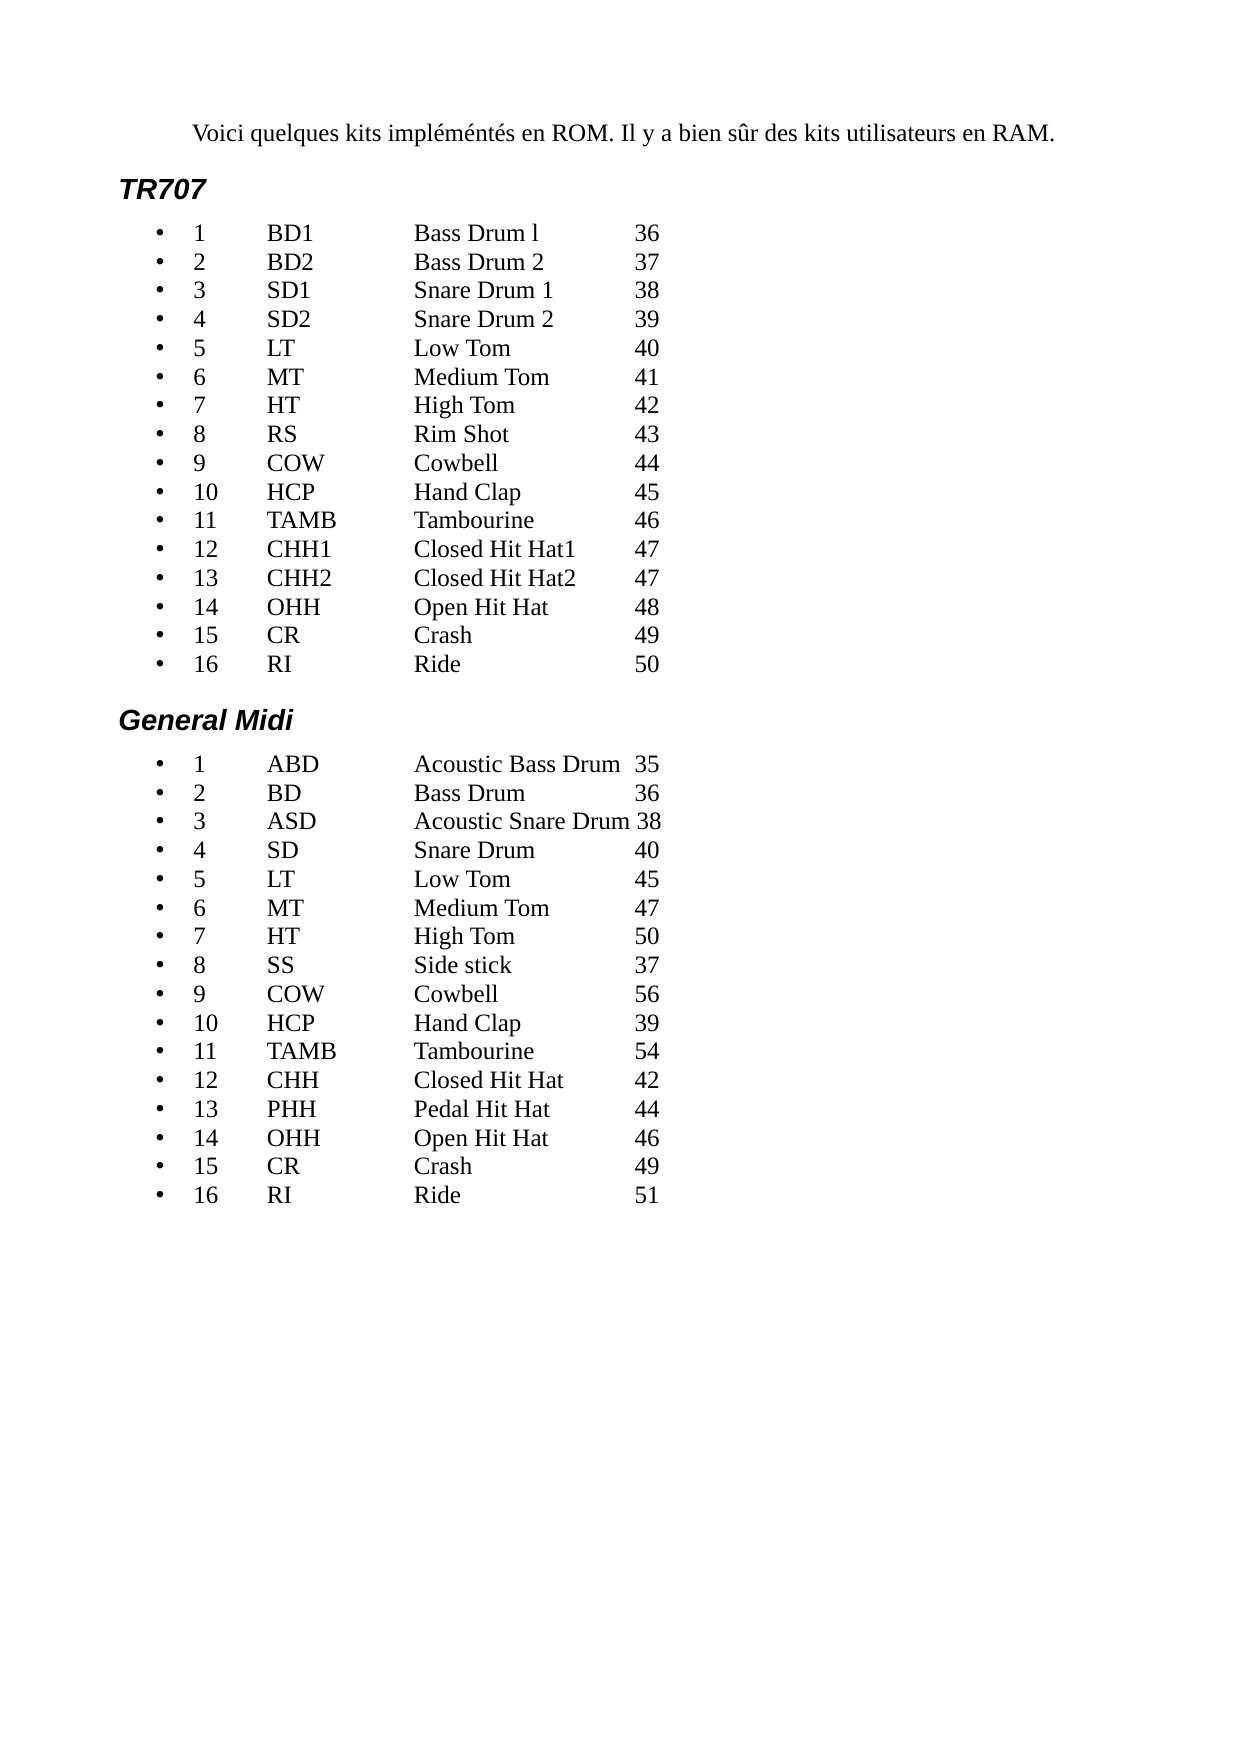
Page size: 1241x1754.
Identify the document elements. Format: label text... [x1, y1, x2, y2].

list 13 CHH2 Closed Hit Hat2 47 [156, 563, 1122, 592]
list 7 HT High Tom 50 [156, 921, 1122, 950]
list 7 HT High Tom 42 [156, 390, 1122, 419]
list 10 HCP Hand Clap 39 [156, 1008, 1122, 1036]
list 2 BD2 Bass Drum 2 37 [156, 247, 1122, 275]
list 3 ASD Acoustic Snare Drum 38 [156, 806, 1122, 835]
list 5 LT Low Tom 45 [156, 864, 1122, 893]
list 9 COW Cowbell 44 [156, 448, 1122, 477]
list 2 BD Bass Drum 36 [156, 778, 1122, 806]
list 15 CR Crash 49 [156, 1151, 1122, 1180]
list 11 TAMB Tambourine 54 [156, 1036, 1122, 1065]
list 5 LT Low Tom 40 [156, 333, 1122, 362]
list 6 MT Medium Tom 41 [156, 362, 1122, 390]
list 11 TAMB Tambourine 46 [156, 505, 1122, 534]
list 13 PHH Pedal Hit Hat 44 [156, 1094, 1122, 1123]
list 6 MT Medium Tom 47 [156, 893, 1122, 921]
list 12 CHH1 Closed Hit Hat1 47 [156, 534, 1122, 563]
text Voici quelques kits impléméntés en ROM. Il y a bien sûr des kits utilisateurs en RAM. [118, 118, 1122, 147]
list 4 SD2 Snare Drum 2 39 [156, 304, 1122, 333]
list 14 OHH Open Hit Hat 46 [156, 1123, 1122, 1151]
list 12 CHH Closed Hit Hat 42 [156, 1065, 1122, 1094]
list 1 ABD Acoustic Bass Drum 35 [156, 749, 1122, 778]
list 4 SD Snare Drum 40 [156, 835, 1122, 864]
list 3 SD1 Snare Drum 1 38 [156, 275, 1122, 304]
list 10 HCP Hand Clap 45 [156, 477, 1122, 505]
list 1 BD1 Bass Drum l 36 [156, 218, 1122, 247]
subtitle General Midi [118, 703, 1122, 736]
list 8 SS Side stick 37 [156, 950, 1122, 979]
list 16 RI Ride 51 [156, 1180, 1122, 1209]
list 14 OHH Open Hit Hat 48 [156, 592, 1122, 620]
list 9 COW Cowbell 56 [156, 979, 1122, 1008]
list 15 CR Crash 49 [156, 620, 1122, 649]
subtitle TR707 [118, 172, 1122, 205]
list 16 RI Ride 50 [156, 649, 1122, 678]
list 8 RS Rim Shot 43 [156, 419, 1122, 448]
